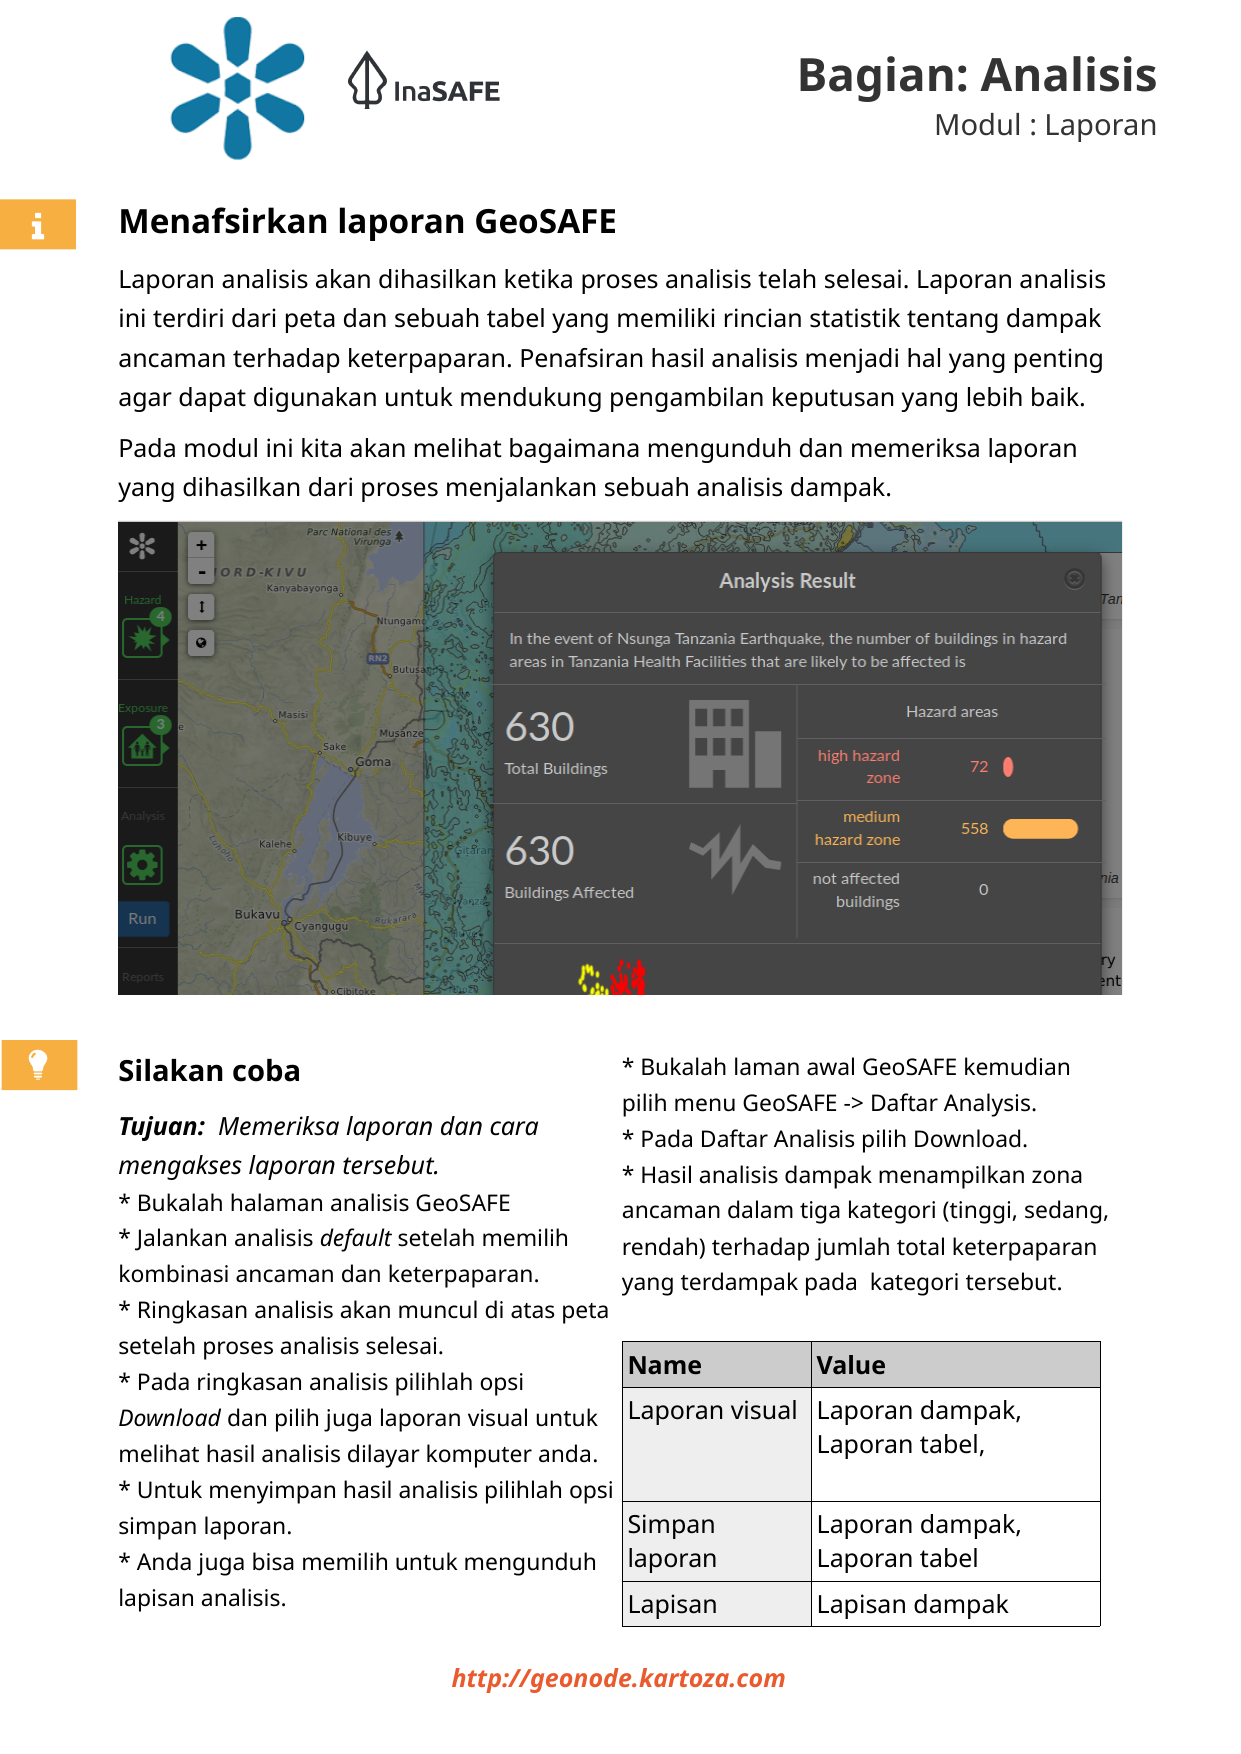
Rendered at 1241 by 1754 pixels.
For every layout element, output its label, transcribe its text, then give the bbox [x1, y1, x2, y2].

text * Untuk menyimpan hasil analisis pilihlah opsi simpan laporan. [118, 1474, 619, 1541]
picture [328, 32, 525, 129]
text * Pada Daftar Analisis pilih Download. [622, 1123, 1122, 1154]
text Laporan analisis akan dihasilkan ketika proses analisis telah selesai. Laporan analisis ini terdiri dari peta dan sebuah tabel yang memiliki rincian statistik tentang dampak ancaman terhadap keterpaparan. Penafsiran hasil analisis menjadi hal yang penting agar dapat digunakan untuk mendukung pengambilan keputusan yang lebih baik. [118, 262, 1122, 413]
text * Bukalah laman awal GeoSAFE kemudian pilih menu GeoSAFE -> Daftar Analysis. [622, 1051, 1122, 1118]
table_cell Laporan visual [623, 1388, 811, 1501]
table_header Name [623, 1342, 811, 1387]
table_cell Laporan dampak, Laporan tabel [812, 1502, 1100, 1581]
subtitle Menafsirkan laporan GeoSAFE [118, 198, 1122, 243]
text * Hasil analisis dampak menampilkan zona ancaman dalam tiga kategori (tinggi, sedang, rendah) terhadap jumlah total keterpaparan yang terdampak pada kategori tersebut. [622, 1158, 1122, 1298]
text * Jalankan analisis default setelah memilih kombinasi ancaman dan keterpaparan. [118, 1222, 619, 1289]
picture [166, 17, 309, 160]
text * Ringkasan analisis akan muncul di atas peta setelah proses analisis selesai. [118, 1294, 619, 1361]
table_cell Lapisan dampak [812, 1582, 1100, 1626]
table_cell Lapisan [623, 1582, 811, 1626]
table_header Value [812, 1342, 1100, 1387]
text Pada modul ini kita akan melihat bagaimana mengunduh dan memeriksa laporan yang dihasilkan dari proses menjalankan sebuah analisis dampak. [118, 430, 1122, 504]
text * Pada ringkasan analisis pilihlah opsi Download dan pilih juga laporan visual untuk melihat hasil analisis dilayar komputer anda. [118, 1366, 619, 1469]
table_cell Laporan dampak, Laporan tabel, [812, 1388, 1100, 1501]
text Silakan coba [118, 1051, 619, 1090]
text * Anda juga bisa memilih untuk mengunduh lapisan analisis. [118, 1546, 619, 1613]
table_cell Simpan laporan [623, 1502, 811, 1581]
picture [118, 520, 1123, 995]
text Tujuan: Memeriksa laporan dan cara mengakses laporan tersebut. [118, 1108, 619, 1181]
text * Bukalah halaman analisis GeoSAFE [118, 1186, 619, 1218]
